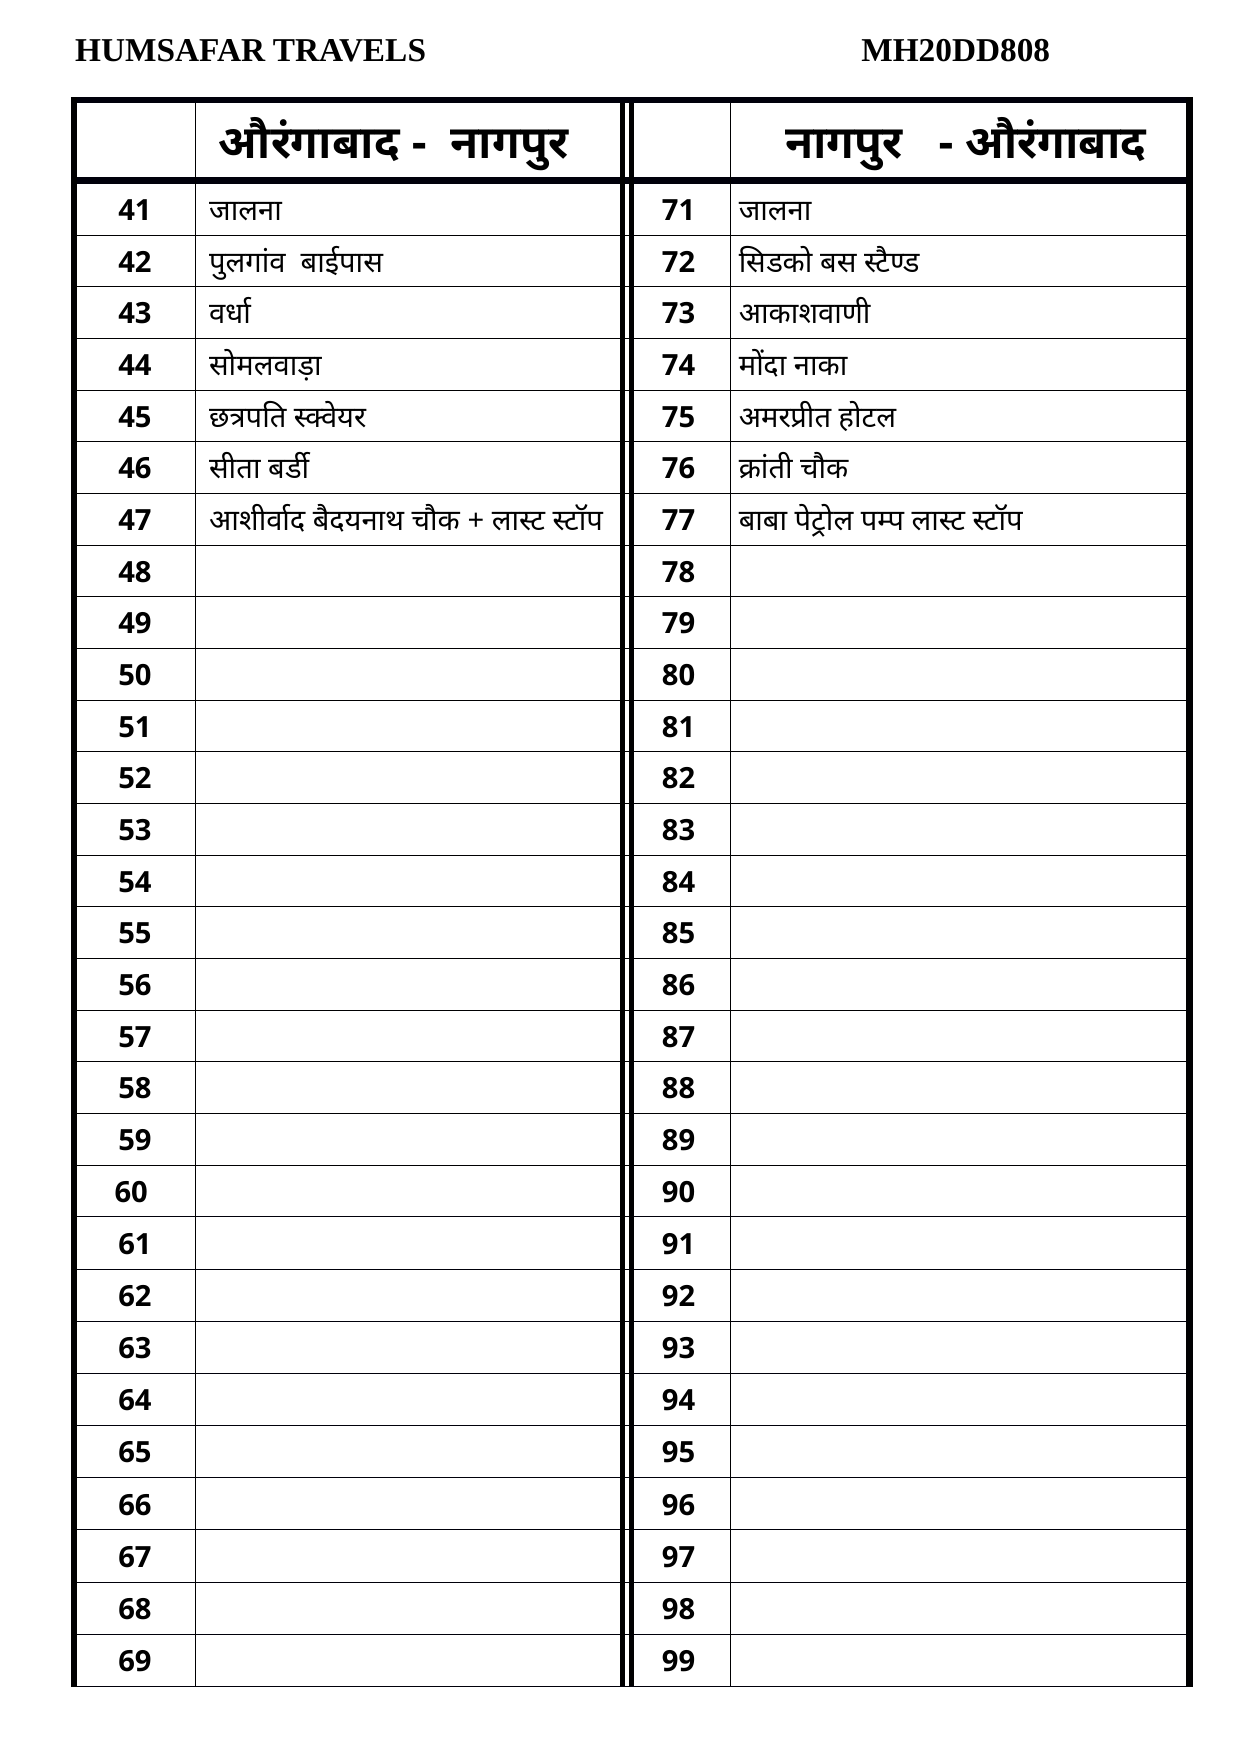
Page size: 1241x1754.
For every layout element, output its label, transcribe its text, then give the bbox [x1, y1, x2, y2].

table_cell छत्रपति स्क्वेयर [196, 391, 620, 441]
table_cell [196, 1426, 620, 1477]
table_cell वर्धा [196, 287, 620, 338]
table_cell [731, 649, 1186, 699]
table_cell 74 [634, 339, 730, 389]
table_cell 57 [77, 1011, 195, 1061]
table_cell [196, 1114, 620, 1164]
table_cell [731, 752, 1186, 803]
table_cell [196, 1530, 620, 1582]
table_cell 94 [634, 1374, 730, 1425]
table_cell 97 [634, 1530, 730, 1582]
table_cell [731, 701, 1186, 751]
table_cell 96 [634, 1478, 730, 1529]
table_cell [731, 546, 1186, 596]
table_cell [196, 907, 620, 958]
table_cell [731, 1426, 1186, 1477]
table_cell 85 [634, 907, 730, 958]
table_cell 50 [77, 649, 195, 699]
table_cell 98 [634, 1583, 730, 1634]
table_cell [196, 1270, 620, 1321]
table_cell 46 [77, 442, 195, 493]
table_cell 90 [634, 1166, 730, 1216]
table_cell 54 [77, 856, 195, 906]
table_cell [731, 1583, 1186, 1634]
table_cell 84 [634, 856, 730, 906]
table_cell 93 [634, 1322, 730, 1373]
table_cell [196, 1166, 620, 1216]
table_cell 75 [634, 391, 730, 441]
table_cell 79 [634, 597, 730, 648]
table_cell [196, 1062, 620, 1113]
table_cell 89 [634, 1114, 730, 1164]
table_cell 62 [77, 1270, 195, 1321]
table_cell 72 [634, 236, 730, 286]
table_cell 56 [77, 959, 195, 1009]
table_cell 68 [77, 1583, 195, 1634]
table_cell [731, 597, 1186, 648]
table_cell 95 [634, 1426, 730, 1477]
table_cell [196, 597, 620, 648]
table_cell जालना [196, 184, 620, 234]
table_cell पुलगांव बाईपास [196, 236, 620, 286]
table_cell [196, 1635, 620, 1686]
table_cell [731, 1374, 1186, 1425]
table_cell बाबा पेट्रोल पम्प लास्ट स्टॉप [731, 494, 1186, 544]
table_cell [731, 1530, 1186, 1582]
table_cell 47 [77, 494, 195, 544]
table_cell [731, 1270, 1186, 1321]
table_cell अमरप्रीत होटल [731, 391, 1186, 441]
table_cell 76 [634, 442, 730, 493]
table_cell [731, 1062, 1186, 1113]
table_cell 78 [634, 546, 730, 596]
table_cell 81 [634, 701, 730, 751]
table_cell [196, 1217, 620, 1268]
table_cell 66 [77, 1478, 195, 1529]
table_cell [196, 701, 620, 751]
table_cell [196, 1374, 620, 1425]
table_cell 99 [634, 1635, 730, 1686]
table_cell [196, 1478, 620, 1529]
table_cell [196, 752, 620, 803]
table_cell [731, 1478, 1186, 1529]
table_cell आशीर्वाद बैदयनाथ चौक + लास्ट स्टॉप [196, 494, 620, 544]
table_cell 48 [77, 546, 195, 596]
table_cell 51 [77, 701, 195, 751]
table_cell 71 [634, 184, 730, 234]
table_cell 49 [77, 597, 195, 648]
table_cell [196, 546, 620, 596]
table_cell 44 [77, 339, 195, 389]
table_cell [731, 1217, 1186, 1268]
table_cell 73 [634, 287, 730, 338]
table_cell 80 [634, 649, 730, 699]
table_cell आकाशवाणी [731, 287, 1186, 338]
table_cell 61 [77, 1217, 195, 1268]
table_cell [196, 959, 620, 1009]
table_header [77, 103, 195, 177]
table_cell [731, 1114, 1186, 1164]
table_cell [731, 1011, 1186, 1061]
table_cell 55 [77, 907, 195, 958]
table_cell 59 [77, 1114, 195, 1164]
table_cell 87 [634, 1011, 730, 1061]
table_header औरंगाबाद - नागपुर [196, 103, 620, 177]
table_cell [196, 1011, 620, 1061]
table_cell जालना [731, 184, 1186, 234]
table_cell [731, 1635, 1186, 1686]
table_cell [731, 1166, 1186, 1216]
table_cell 69 [77, 1635, 195, 1686]
table_cell 52 [77, 752, 195, 803]
table_cell [731, 856, 1186, 906]
table_cell [731, 907, 1186, 958]
table_cell 43 [77, 287, 195, 338]
table_cell 67 [77, 1530, 195, 1582]
table_cell क्रांती चौक [731, 442, 1186, 493]
table_cell 83 [634, 804, 730, 854]
table_cell 64 [77, 1374, 195, 1425]
table_cell 58 [77, 1062, 195, 1113]
table_cell [196, 804, 620, 854]
table_cell सोमलवाड़ा [196, 339, 620, 389]
table_cell 82 [634, 752, 730, 803]
table_cell 53 [77, 804, 195, 854]
table_cell [196, 649, 620, 699]
table_cell 45 [77, 391, 195, 441]
table_cell 77 [634, 494, 730, 544]
table_cell 42 [77, 236, 195, 286]
table_cell 92 [634, 1270, 730, 1321]
table_cell 65 [77, 1426, 195, 1477]
table_header [634, 103, 730, 177]
table_cell सीता बर्डी [196, 442, 620, 493]
table_cell सिडको बस स्टैण्ड [731, 236, 1186, 286]
table_cell [731, 959, 1186, 1009]
table_cell मोंदा नाका [731, 339, 1186, 389]
table_cell 41 [77, 184, 195, 234]
table_cell 91 [634, 1217, 730, 1268]
table_cell 86 [634, 959, 730, 1009]
table_header नागपुर - औरंगाबाद [731, 103, 1186, 177]
table_cell [196, 1322, 620, 1373]
table_cell 88 [634, 1062, 730, 1113]
table_cell [196, 856, 620, 906]
table_cell [196, 1583, 620, 1634]
table_cell [731, 804, 1186, 854]
table_cell 63 [77, 1322, 195, 1373]
table_cell [731, 1322, 1186, 1373]
table_cell 60 [77, 1166, 195, 1216]
